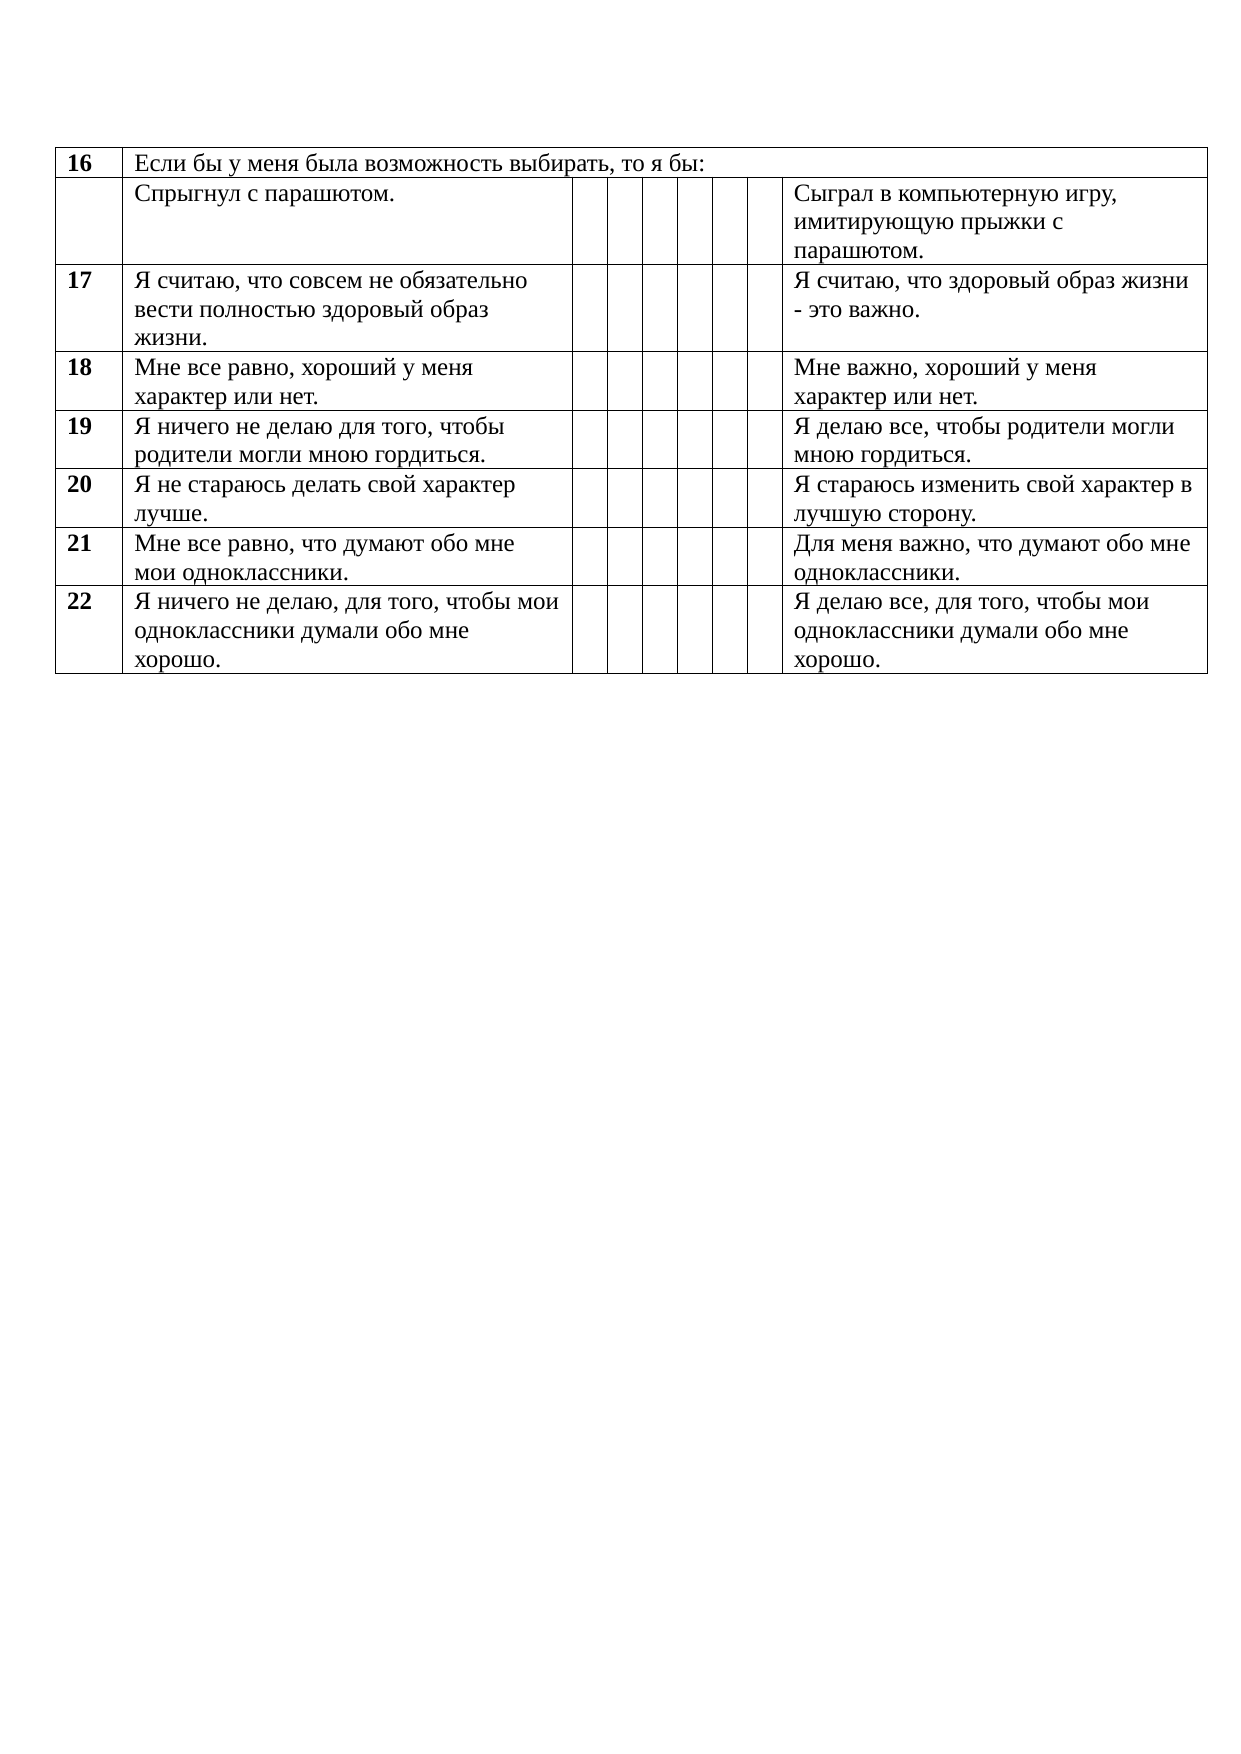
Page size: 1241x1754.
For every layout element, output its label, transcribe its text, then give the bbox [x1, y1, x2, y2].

table_cell 20 [56, 469, 122, 527]
table_cell [678, 528, 712, 585]
table_cell 21 [56, 528, 122, 585]
table_cell [643, 528, 677, 585]
table_cell [573, 265, 607, 351]
table_cell [678, 411, 712, 468]
table_cell 18 [56, 352, 122, 410]
table_cell [573, 469, 607, 527]
table_cell [608, 586, 642, 673]
table_cell [608, 265, 642, 351]
table_cell [678, 586, 712, 673]
table_cell [643, 469, 677, 527]
table_cell [678, 265, 712, 351]
table_cell [573, 528, 607, 585]
table_header Если бы у меня была возможность выбирать, то я бы: [123, 148, 1207, 177]
table_cell [643, 352, 677, 410]
table_cell [573, 178, 607, 264]
table_cell [748, 411, 782, 468]
table_cell [643, 586, 677, 673]
table_cell [713, 528, 747, 585]
table_cell [608, 469, 642, 527]
table_cell Я считаю, что совсем не обязательно вести полностью здоровый образ жизни. [123, 265, 572, 351]
table_cell [713, 586, 747, 673]
table_cell Я не стараюсь делать свой характер лучше. [123, 469, 572, 527]
table_cell [643, 265, 677, 351]
table_cell [713, 352, 747, 410]
table_cell [573, 411, 607, 468]
table_cell Мне важно, хороший у меня характер или нет. [783, 352, 1207, 410]
table_cell Мне все равно, что думают обо мне мои одноклассники. [123, 528, 572, 585]
table_cell 22 [56, 586, 122, 673]
table_cell [748, 586, 782, 673]
table_cell [678, 178, 712, 264]
table_cell [573, 586, 607, 673]
table_cell Спрыгнул с парашютом. [123, 178, 572, 264]
table_header 16 [56, 148, 122, 177]
table_cell [573, 352, 607, 410]
table_cell Я считаю, что здоровый образ жизни - это важно. [783, 265, 1207, 351]
table_cell [713, 178, 747, 264]
table_cell [748, 265, 782, 351]
table_cell [713, 469, 747, 527]
table_cell [748, 528, 782, 585]
table_cell [713, 411, 747, 468]
table_cell [608, 528, 642, 585]
table_cell [748, 469, 782, 527]
table_cell [56, 178, 122, 264]
table_cell Я ничего не делаю для того, чтобы родители могли мною гордиться. [123, 411, 572, 468]
table_cell [643, 411, 677, 468]
table_cell Для меня важно, что думают обо мне одноклассники. [783, 528, 1207, 585]
table_cell 17 [56, 265, 122, 351]
table_cell Мне все равно, хороший у меня характер или нет. [123, 352, 572, 410]
table_cell Я стараюсь изменить свой характер в лучшую сторону. [783, 469, 1207, 527]
table_cell [608, 411, 642, 468]
table_cell 19 [56, 411, 122, 468]
table_cell Я делаю все, чтобы родители могли мною гордиться. [783, 411, 1207, 468]
table_cell [748, 352, 782, 410]
table_cell Я ничего не делаю, для того, чтобы мои одноклассники думали обо мне хорошо. [123, 586, 572, 673]
table_cell [608, 178, 642, 264]
table_cell [678, 469, 712, 527]
table_cell [713, 265, 747, 351]
table_cell Сыграл в компьютерную игру, имитирующую прыжки с парашютом. [783, 178, 1207, 264]
table_cell [748, 178, 782, 264]
table_cell [678, 352, 712, 410]
table_cell [643, 178, 677, 264]
table_cell Я делаю все, для того, чтобы мои одноклассники думали обо мне хорошо. [783, 586, 1207, 673]
table_cell [608, 352, 642, 410]
